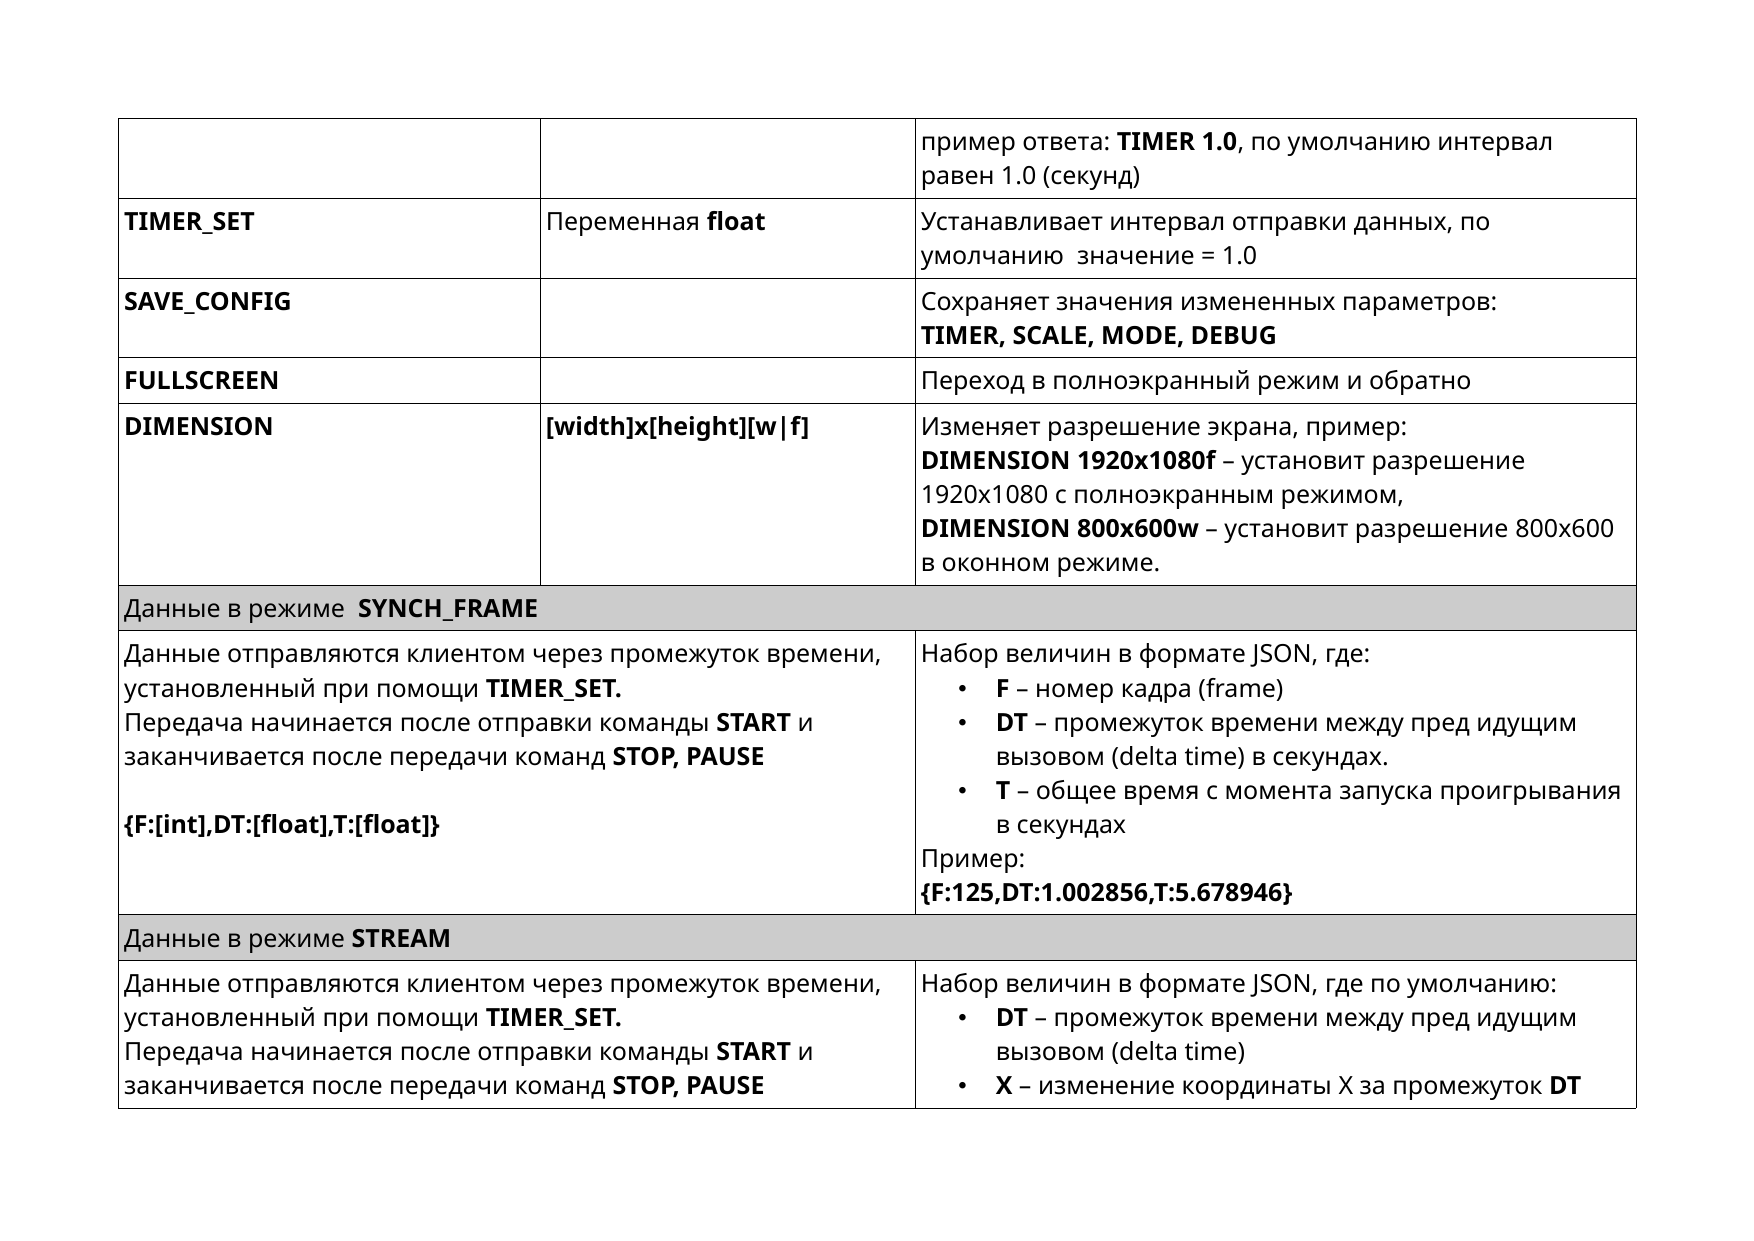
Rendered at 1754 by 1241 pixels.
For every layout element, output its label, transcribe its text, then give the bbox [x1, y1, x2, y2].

table_cell Набор величин в формате JSON, где по умолчанию: DT – промежуток времени между пред идущим вызовом (delta time) X – изменение координаты X за промежуток DT Y – изменение координаты Y за промежуток DT Z – изменение координаты Z за промежуток DT R – текущее значение Roll в градусах P - текущее значение Pitch в градусах W – текущее значение Yaw в градусах Пример: {DT:1.005895,X:1.556446,Y:0.523495,Z:0.413259,R:5.123495,P:20.493178,W:1.379545} см. ниже, как перенастроить вывод для STREAM [916, 961, 1636, 1108]
table_cell FULLSCREEN [119, 358, 540, 403]
table_cell Данные в режиме SYNCH_FRAME [119, 586, 1636, 630]
table_cell Набор величин в формате JSON, где: F – номер кадра (frame) DT – промежуток времени между пред идущим вызовом (delta time) в секундах. T – общее время с момента запуска проигрывания в секундах Пример: {F:125,DT:1.002856,T:5.678946} [916, 631, 1636, 914]
table_cell Сохраняет значения измененных параметров: TIMER, SCALE, MODE, DEBUG [916, 279, 1636, 357]
table_cell пример ответа: TIMER 1.0, по умолчанию интервал равен 1.0 (секунд) [916, 119, 1636, 198]
table_cell Данные отправляются клиентом через промежуток времени, установленный при помощи TIMER_SET. Передача начинается после отправки команды START и заканчивается после передачи команд STOP, PAUSE [119, 961, 915, 1108]
table_cell Устанавливает интервал отправки данных, по умолчанию значение = 1.0 [916, 199, 1636, 277]
table_cell Данные отправляются клиентом через промежуток времени, установленный при помощи TIMER_SET. Передача начинается после отправки команды START и заканчивается после передачи команд STOP, PAUSE {F:[int],DT:[float],T:[float]} [119, 631, 915, 914]
table_cell [541, 119, 915, 198]
table_cell Данные в режиме STREAM [119, 915, 1636, 960]
table_cell DIMENSION [119, 404, 540, 585]
table_cell TIMER_SET [119, 199, 540, 277]
table_cell Переменная float [541, 199, 915, 277]
table_cell Переход в полноэкранный режим и обратно [916, 358, 1636, 403]
table_cell [119, 119, 540, 198]
table_cell Изменяет разрешение экрана, пример: DIMENSION 1920x1080f – установит разрешение 1920х1080 с полноэкранным режимом, DIMENSION 800x600w – установит разрешение 800х600 в оконном режиме. [916, 404, 1636, 585]
table_cell [541, 279, 915, 357]
table_cell SAVE_CONFIG [119, 279, 540, 357]
table_cell [width]x[height][w|f] [541, 404, 915, 585]
table_cell [541, 358, 915, 403]
